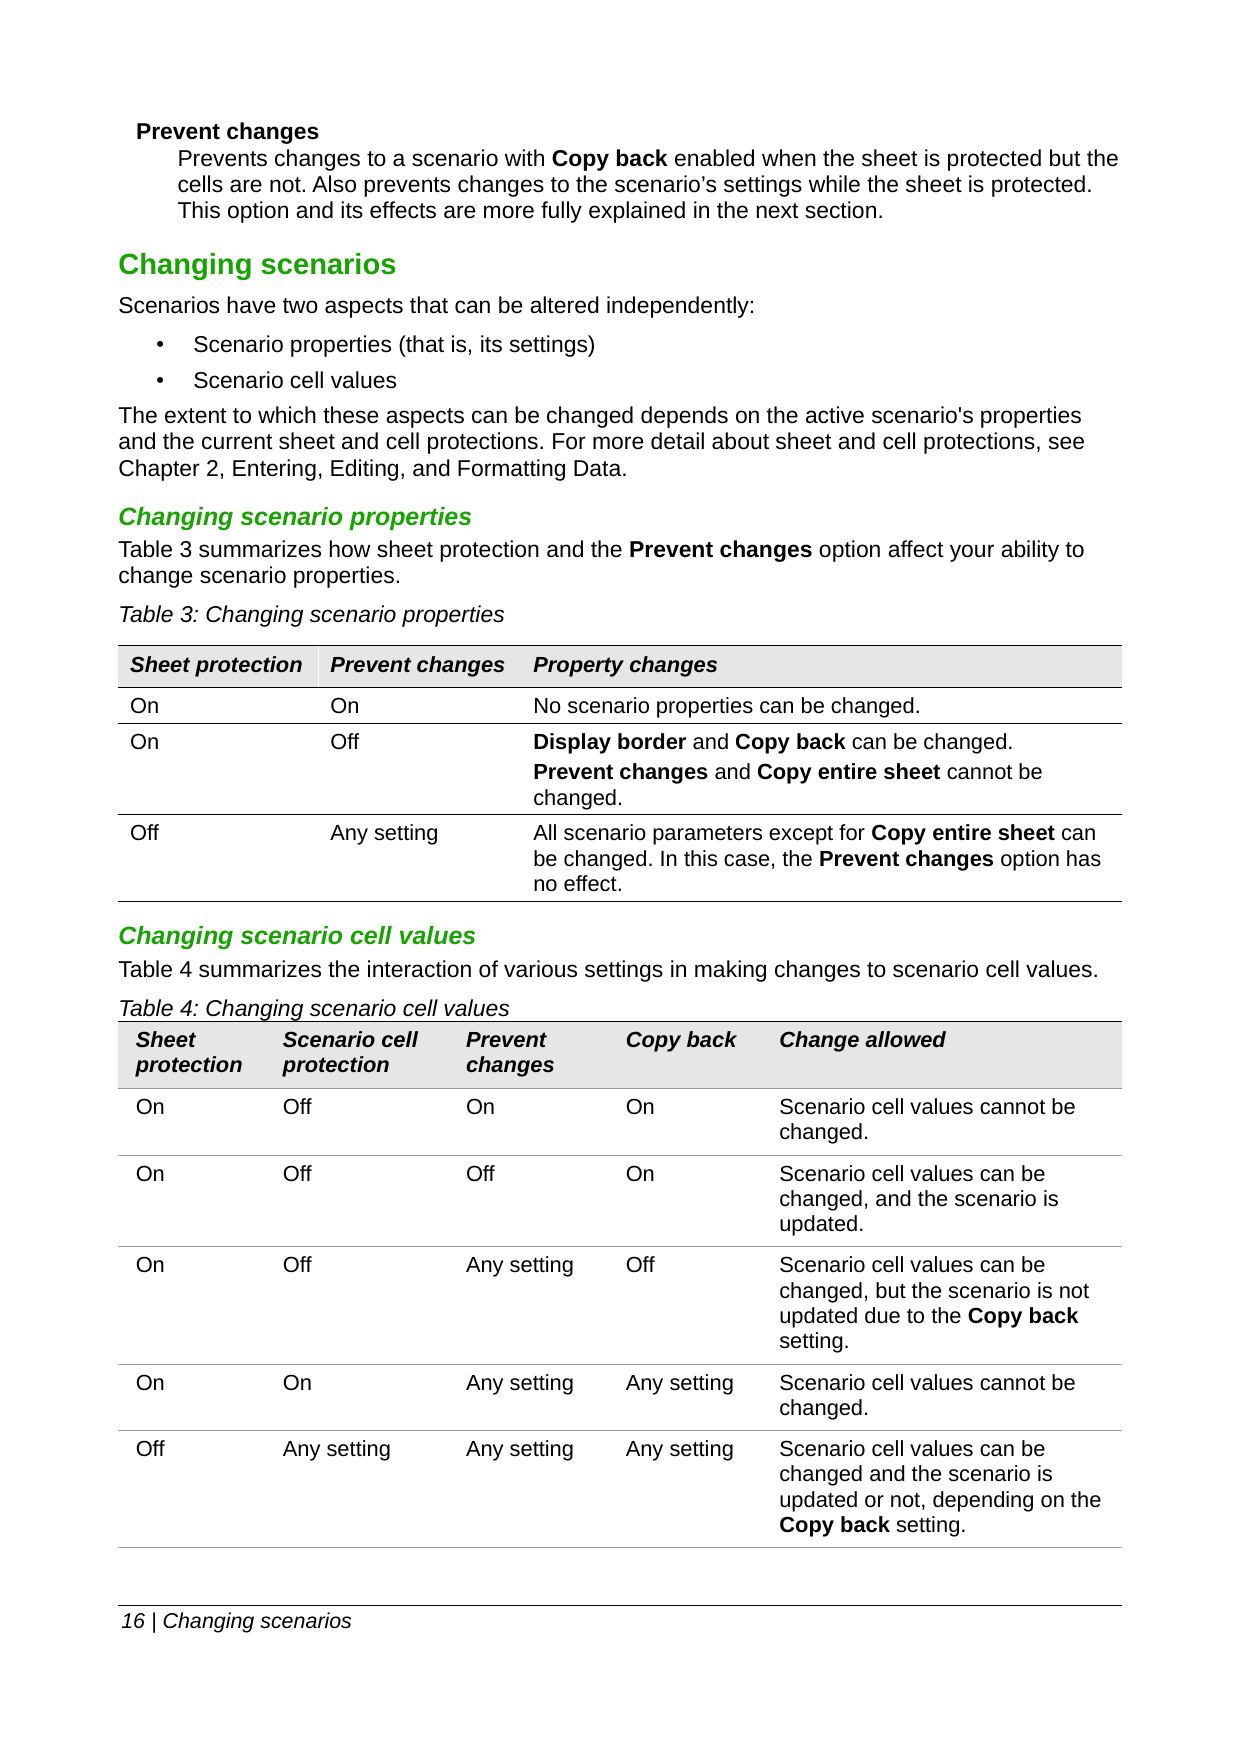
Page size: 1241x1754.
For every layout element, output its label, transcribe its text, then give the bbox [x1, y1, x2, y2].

table_header Scenario cell protection [265, 1022, 448, 1088]
table_cell Off [319, 724, 521, 814]
table_cell On [118, 688, 318, 723]
table_cell On [265, 1365, 448, 1430]
table_cell Any setting [608, 1431, 762, 1547]
table_cell Scenario cell values can be changed, but the scenario is not updated due to the Copy back setting. [762, 1247, 1122, 1363]
table_cell On [608, 1156, 762, 1246]
table_cell Any setting [448, 1431, 608, 1547]
table_cell On [118, 1089, 265, 1154]
table_cell Off [118, 815, 318, 901]
table_cell On [448, 1089, 608, 1154]
subtitle Changing scenario properties [118, 501, 1122, 530]
table_cell Scenario cell values can be changed and the scenario is updated or not, depending on the Copy back setting. [762, 1431, 1122, 1547]
text Table 3 summarizes how sheet protection and the Prevent changes option affect your ability to change scenario properties. [118, 536, 1122, 589]
table_cell Off [118, 1431, 265, 1547]
table_cell On [118, 724, 318, 814]
table_cell All scenario parameters except for Copy entire sheet can be changed. In this case, the Prevent changes option has no effect. [521, 815, 1122, 901]
subtitle Changing scenario cell values [118, 921, 1122, 950]
table_cell No scenario properties can be changed. [521, 688, 1122, 723]
table_cell Off [265, 1156, 448, 1246]
table_cell On [608, 1089, 762, 1154]
text Prevents changes to a scenario with Copy back enabled when the sheet is protected but the cells are not. Also prevents changes to the scenario’s settings while the sheet is protected. This option and its effects are more fully explained in the next section. [177, 144, 1122, 223]
table_header Prevent changes [448, 1022, 608, 1088]
table_header Sheet protection [118, 646, 318, 687]
table_cell Display border and Copy back can be changed. Prevent changes and Copy entire sheet cannot be changed. [521, 724, 1122, 814]
table_cell Any setting [608, 1365, 762, 1430]
table_cell Any setting [319, 815, 521, 901]
table_cell Any setting [448, 1365, 608, 1430]
table_cell Any setting [265, 1431, 448, 1547]
table_header Copy back [608, 1022, 762, 1088]
table_cell Scenario cell values can be changed, and the scenario is updated. [762, 1156, 1122, 1246]
text Table 4: Changing scenario cell values [118, 995, 1122, 1021]
table_cell Off [265, 1089, 448, 1154]
table_cell Scenario cell values cannot be changed. [762, 1365, 1122, 1430]
table_header Sheet protection [118, 1022, 265, 1088]
text Prevent changes [136, 118, 1122, 144]
table_cell On [118, 1247, 265, 1363]
list Scenario cell values [156, 367, 1122, 393]
text The extent to which these aspects can be changed depends on the active scenario's properties and the current sheet and cell protections. For more detail about sheet and cell protections, see Chapter 2, Entering, Editing, and Formatting Data. [118, 402, 1122, 481]
subtitle Changing scenarios [118, 247, 1122, 281]
table_header Prevent changes [319, 646, 521, 687]
table_cell Off [448, 1156, 608, 1246]
table_cell On [118, 1156, 265, 1246]
table_cell On [319, 688, 521, 723]
table_cell Any setting [448, 1247, 608, 1363]
list Scenario properties (that is, its settings) [156, 331, 1122, 358]
text Table 4 summarizes the interaction of various settings in making changes to scenario cell values. [118, 956, 1122, 982]
table_cell On [118, 1365, 265, 1430]
table_cell Off [265, 1247, 448, 1363]
text Table 3: Changing scenario properties [118, 601, 1122, 628]
table_cell Scenario cell values cannot be changed. [762, 1089, 1122, 1154]
table_header Change allowed [762, 1022, 1122, 1088]
table_cell Off [608, 1247, 762, 1363]
text Scenarios have two aspects that can be altered independently: [118, 292, 1122, 319]
table_header Property changes [521, 646, 1122, 687]
